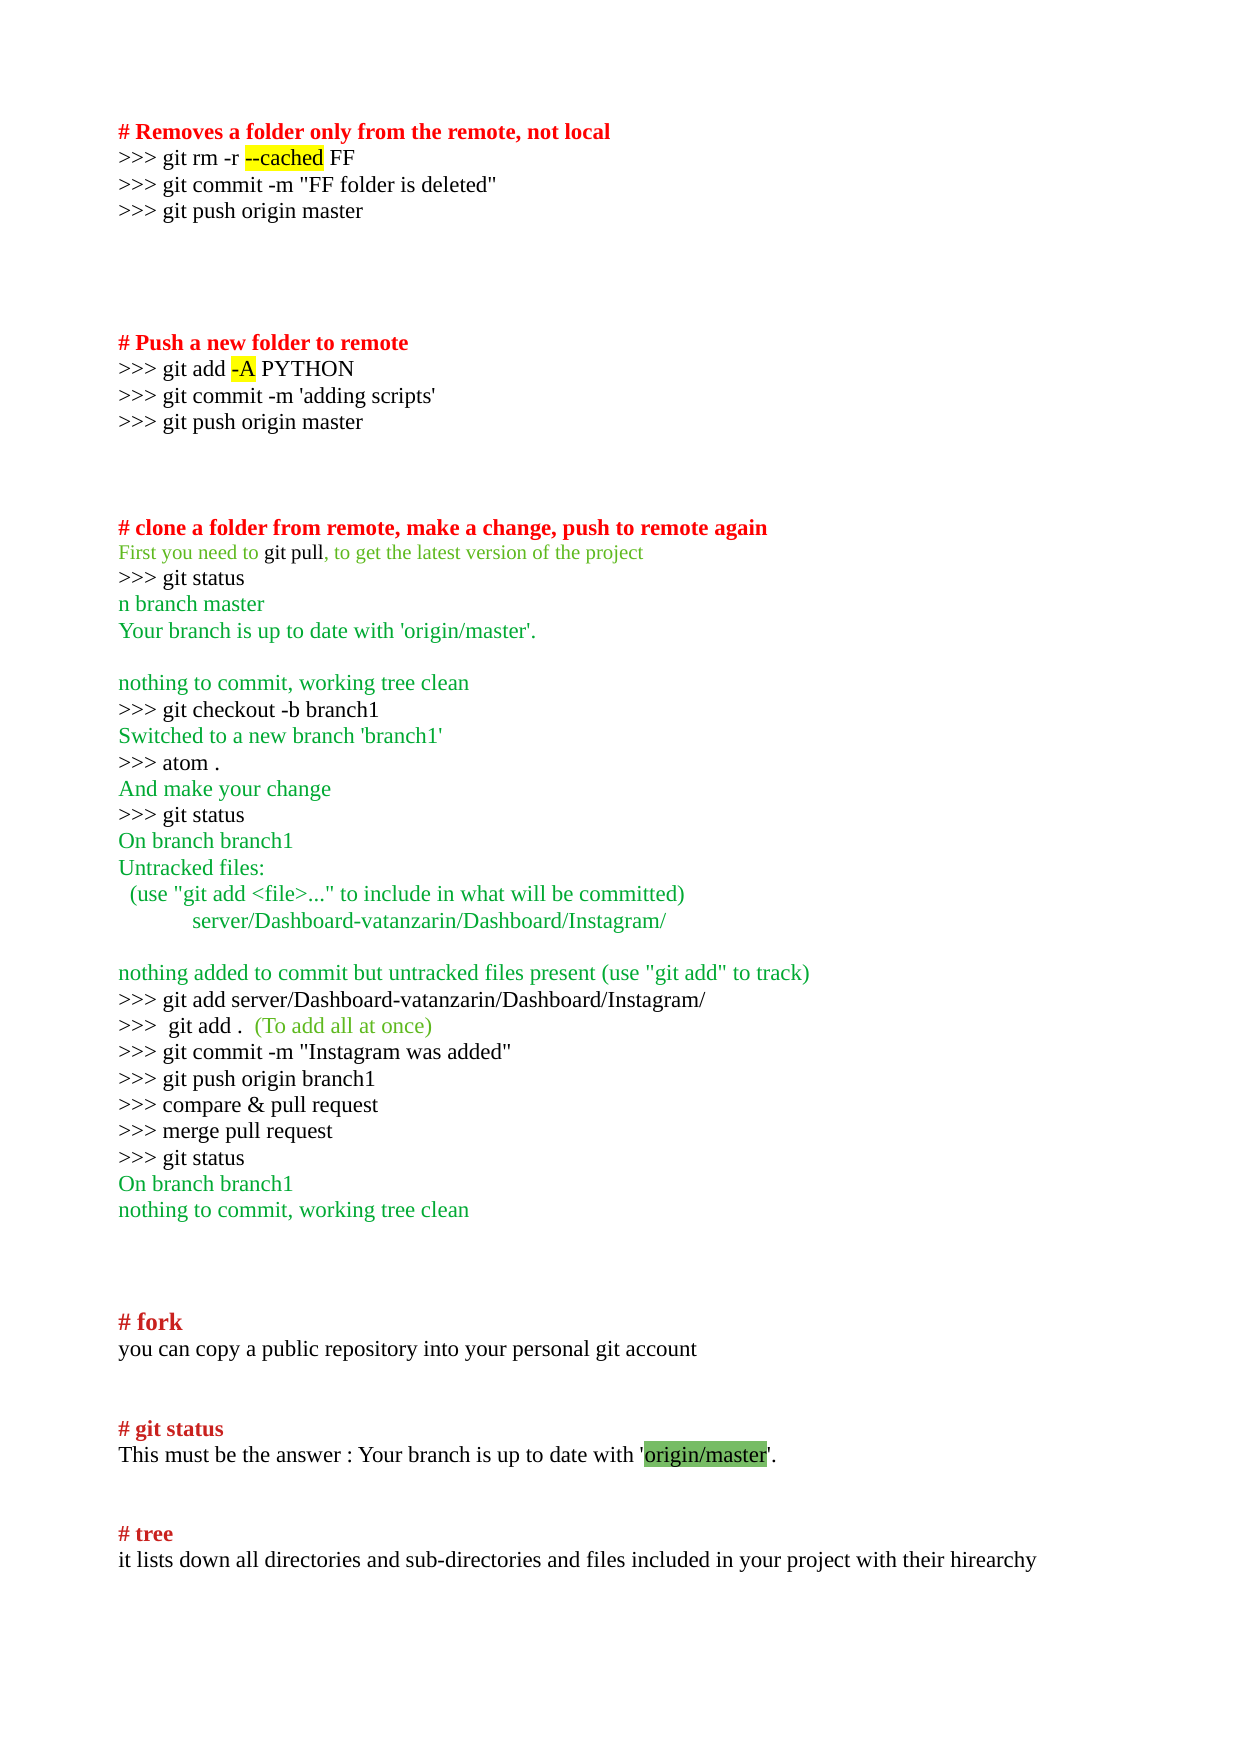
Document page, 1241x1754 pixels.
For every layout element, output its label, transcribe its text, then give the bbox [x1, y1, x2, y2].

text >>> compare & pull request [118, 1091, 1122, 1117]
text # fork [118, 1307, 1122, 1336]
text First you need to git pull, to get the latest version of the project [118, 540, 1122, 564]
text >>> git push origin branch1 [118, 1065, 1122, 1091]
text n branch master [118, 590, 1122, 617]
text server/Dashboard-vatanzarin/Dashboard/Instagram/ [118, 907, 1122, 933]
text Your branch is up to date with 'origin/master'. [118, 617, 1122, 643]
text # clone a folder from remote, make a change, push to remote again [118, 514, 1122, 540]
text # Removes a folder only from the remote, not local [118, 118, 1122, 144]
text Untracked files: [118, 854, 1122, 880]
text >>> git status [118, 564, 1122, 590]
text >>> git checkout -b branch1 [118, 696, 1122, 722]
text nothing added to commit but untracked files present (use "git add" to track) [118, 959, 1122, 986]
text # tree [118, 1520, 1122, 1546]
text >>> git commit -m "FF folder is deleted" [118, 171, 1122, 197]
text Switched to a new branch 'branch1' [118, 722, 1122, 748]
text >>> git push origin master [118, 197, 1122, 223]
text it lists down all directories and sub-directories and files included in your project with their hirearchy [118, 1546, 1122, 1573]
text you can copy a public repository into your personal git account [118, 1336, 1122, 1362]
text # Push a new folder to remote [118, 329, 1122, 356]
text >>> git rm -r --cached FF [118, 144, 1122, 171]
text And make your change [118, 775, 1122, 801]
text >>> git add server/Dashboard-vatanzarin/Dashboard/Instagram/ [118, 986, 1122, 1012]
text On branch branch1 [118, 828, 1122, 854]
text >>> git commit -m 'adding scripts' [118, 382, 1122, 408]
text >>> git status [118, 1144, 1122, 1170]
text On branch branch1 [118, 1170, 1122, 1197]
text >>> git add . (To add all at once) [118, 1012, 1122, 1038]
text # git status [118, 1414, 1122, 1441]
text >>> merge pull request [118, 1117, 1122, 1144]
text >>> git add -A PYTHON [118, 356, 1122, 382]
text >>> git status [118, 801, 1122, 828]
text >>> atom . [118, 748, 1122, 775]
text (use "git add <file>..." to include in what will be committed) [118, 880, 1122, 907]
text >>> git push origin master [118, 408, 1122, 434]
text nothing to commit, working tree clean [118, 669, 1122, 696]
text nothing to commit, working tree clean [118, 1197, 1122, 1223]
text >>> git commit -m "Instagram was added" [118, 1038, 1122, 1065]
text This must be the answer : Your branch is up to date with 'origin/master'. [118, 1441, 1122, 1467]
